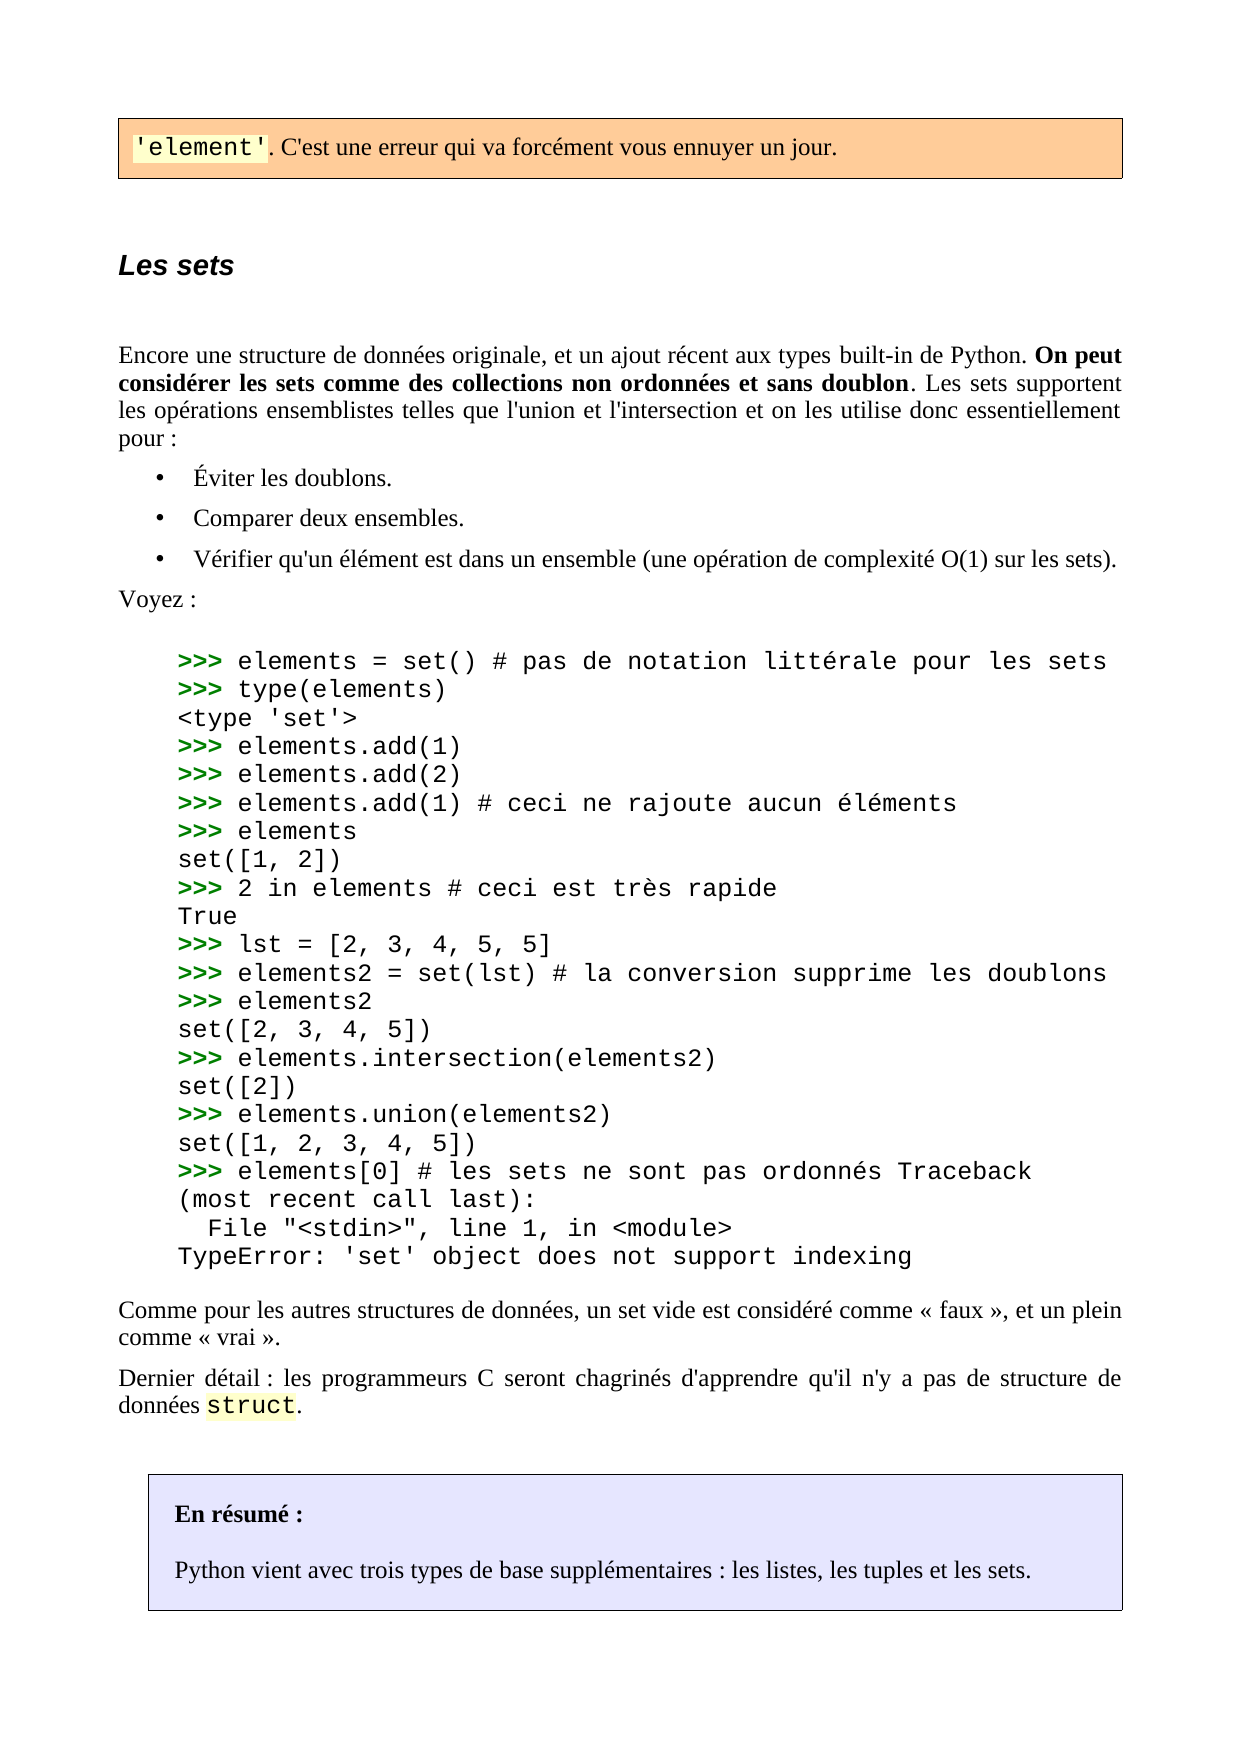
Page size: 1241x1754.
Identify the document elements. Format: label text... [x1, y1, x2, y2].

subtitle Les sets [118, 249, 1122, 282]
text Python vient avec trois types de base supplémentaires : les listes, les tuples et les sets. [149, 1529, 1122, 1610]
list Vérifier qu'un élément est dans un ensemble (une opération de complexité O(1) sur les sets). [156, 545, 1122, 572]
text Comme pour les autres structures de données, un set vide est considéré comme « faux », et un plein comme « vrai ». [118, 1296, 1122, 1351]
text >>> elements = set() # pas de notation littérale pour les sets >>> type(elements) <type 'set'> >>> elements.add(1) >>> elements.add(2) >>> elements.add(1) # ceci ne rajoute aucun éléments >>> elements set([1, 2]) >>> 2 in elements # ceci est très rapide True >>> lst = [2, 3, 4, 5, 5] >>> elements2 = set(lst) # la conversion supprime les doublons >>> elements2 set([2, 3, 4, 5]) >>> elements.intersection(elements2) set([2]) >>> elements.union(elements2) set([1, 2, 3, 4, 5]) >>> elements[0] # les sets ne sont pas ordonnés Traceback (most recent call last): File "<stdin>", line 1, in <module> TypeError: 'set' object does not support indexing [177, 649, 1122, 1272]
text 'element'. C'est une erreur qui va forcément vous ennuyer un jour. [119, 119, 1122, 178]
text Dernier détail : les programmeurs C seront chagrinés d'apprendre qu'il n'y a pas de structure de données struct. [118, 1364, 1122, 1421]
text En résumé : [149, 1475, 1122, 1502]
list Éviter les doublons. [156, 464, 1122, 492]
list Comparer deux ensembles. [156, 504, 1122, 532]
text Voyez : [118, 585, 1122, 613]
text Encore une structure de données originale, et un ajout récent aux types built-in de Python. On peut considérer les sets comme des collections non ordonnées et sans doublon. Les sets supportent les opérations ensemblistes telles que l'union et l'intersection et on les utilise donc essentiellement pour : [118, 341, 1122, 452]
